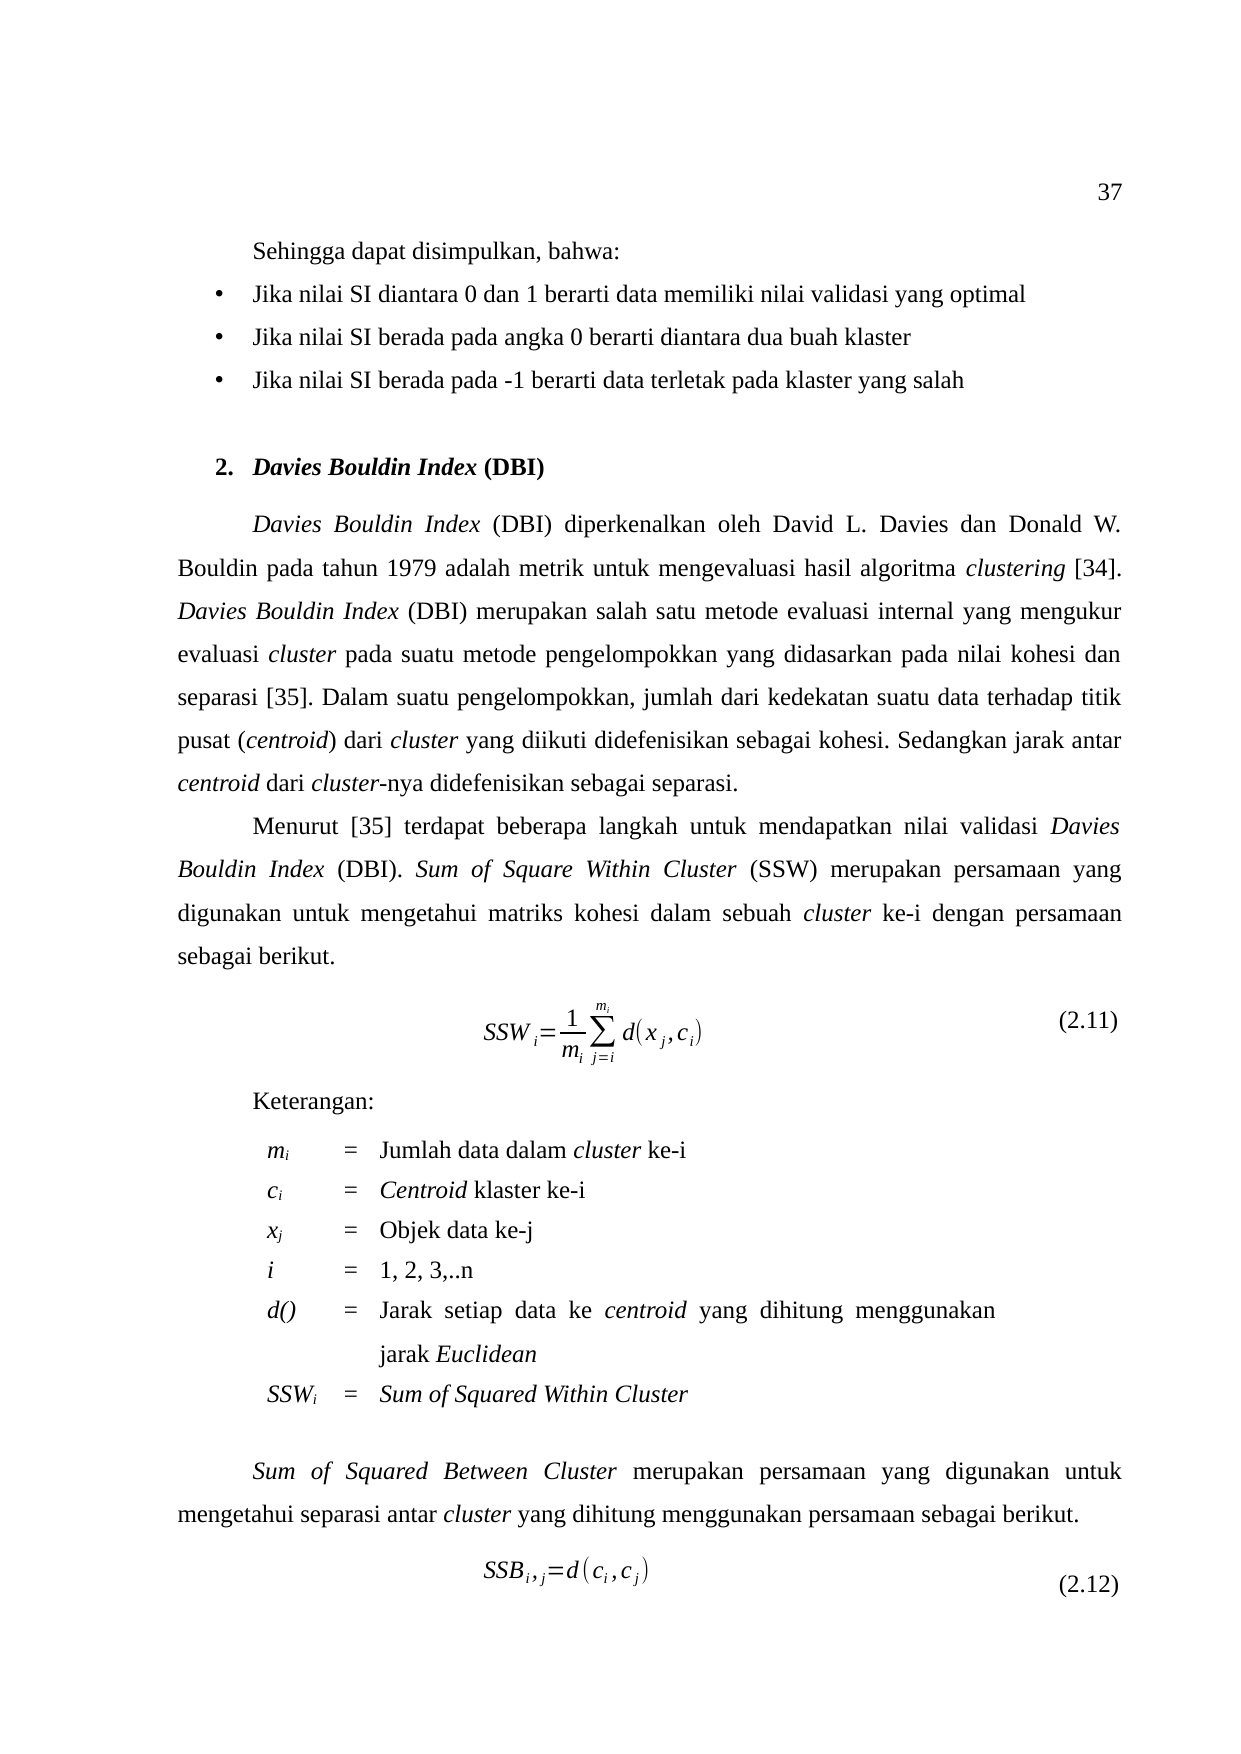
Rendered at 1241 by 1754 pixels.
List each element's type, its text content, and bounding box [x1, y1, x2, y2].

table_cell Objek data ke-j [374, 1209, 1001, 1249]
table_header Jumlah data dalam cluster ke-i [374, 1129, 1001, 1169]
table_cell Sum of Squared Within Cluster [374, 1373, 1001, 1413]
table_cell i [261, 1250, 338, 1290]
table_cell xj [261, 1209, 338, 1249]
table_cell d() [261, 1290, 338, 1373]
list Jika nilai SI berada pada angka 0 berarti diantara dua buah klaster [215, 322, 1122, 351]
table_cell Jarak setiap data ke centroid yang dihitung menggunakan jarak Euclidean [374, 1290, 1001, 1373]
text Rumus 2.12. Persamaan Sum of Square Between Cluster [477, 1555, 655, 1592]
text (2.11) [177, 984, 1122, 1071]
list Jika nilai SI berada pada -1 berarti data terletak pada klaster yang salah [215, 366, 1122, 394]
text Keterangan: [177, 1086, 1122, 1114]
table_cell = [338, 1169, 374, 1209]
text Rumus 2.11. Rumus Sum of Square within Cluster [477, 996, 709, 1071]
table_cell Centroid klaster ke-i [374, 1169, 1001, 1209]
text (2.12) [177, 1543, 1122, 1597]
table_cell ci [261, 1169, 338, 1209]
table_cell = [338, 1290, 374, 1373]
table_cell 1, 2, 3,..n [374, 1250, 1001, 1290]
text Sehingga dapat disimpulkan, bahwa: [177, 236, 1122, 265]
text Davies Bouldin Index (DBI) diperkenalkan oleh David L. Davies dan Donald W. Bouldin pada tahun 1979 adalah metrik untuk mengevaluasi hasil algoritma clustering [34]⁠. Davies Bouldin Index (DBI) merupakan salah satu metode evaluasi internal yang mengukur evaluasi cluster pada suatu metode pengelompokkan yang didasarkan pada nilai kohesi dan separasi [35]⁠. Dalam suatu pengelompokkan, jumlah dari kedekatan suatu data terhadap titik pusat (centroid) dari cluster yang diikuti didefenisikan sebagai kohesi. Sedangkan jarak antar centroid dari cluster-nya didefenisikan sebagai separasi. [177, 509, 1122, 797]
table_cell = [338, 1250, 374, 1290]
text Sum of Squared Between Cluster merupakan persamaan yang digunakan untuk mengetahui separasi antar cluster yang dihitung menggunakan persamaan sebagai berikut. [177, 1456, 1122, 1528]
table_header mi [261, 1129, 338, 1169]
table_cell = [338, 1373, 374, 1413]
text Menurut [35]⁠ terdapat beberapa langkah untuk mendapatkan nilai validasi Davies Bouldin Index (DBI). Sum of Square Within Cluster (SSW) merupakan persamaan yang digunakan untuk mengetahui matriks kohesi dalam sebuah cluster ke-i dengan persamaan sebagai berikut. [177, 811, 1122, 969]
table_cell = [338, 1209, 374, 1249]
table_header = [338, 1129, 374, 1169]
list Jika nilai SI diantara 0 dan 1 berarti data memiliki nilai validasi yang optimal [215, 279, 1122, 308]
list Davies Bouldin Index (DBI) [215, 452, 1122, 481]
table_cell SSWi [261, 1373, 338, 1413]
